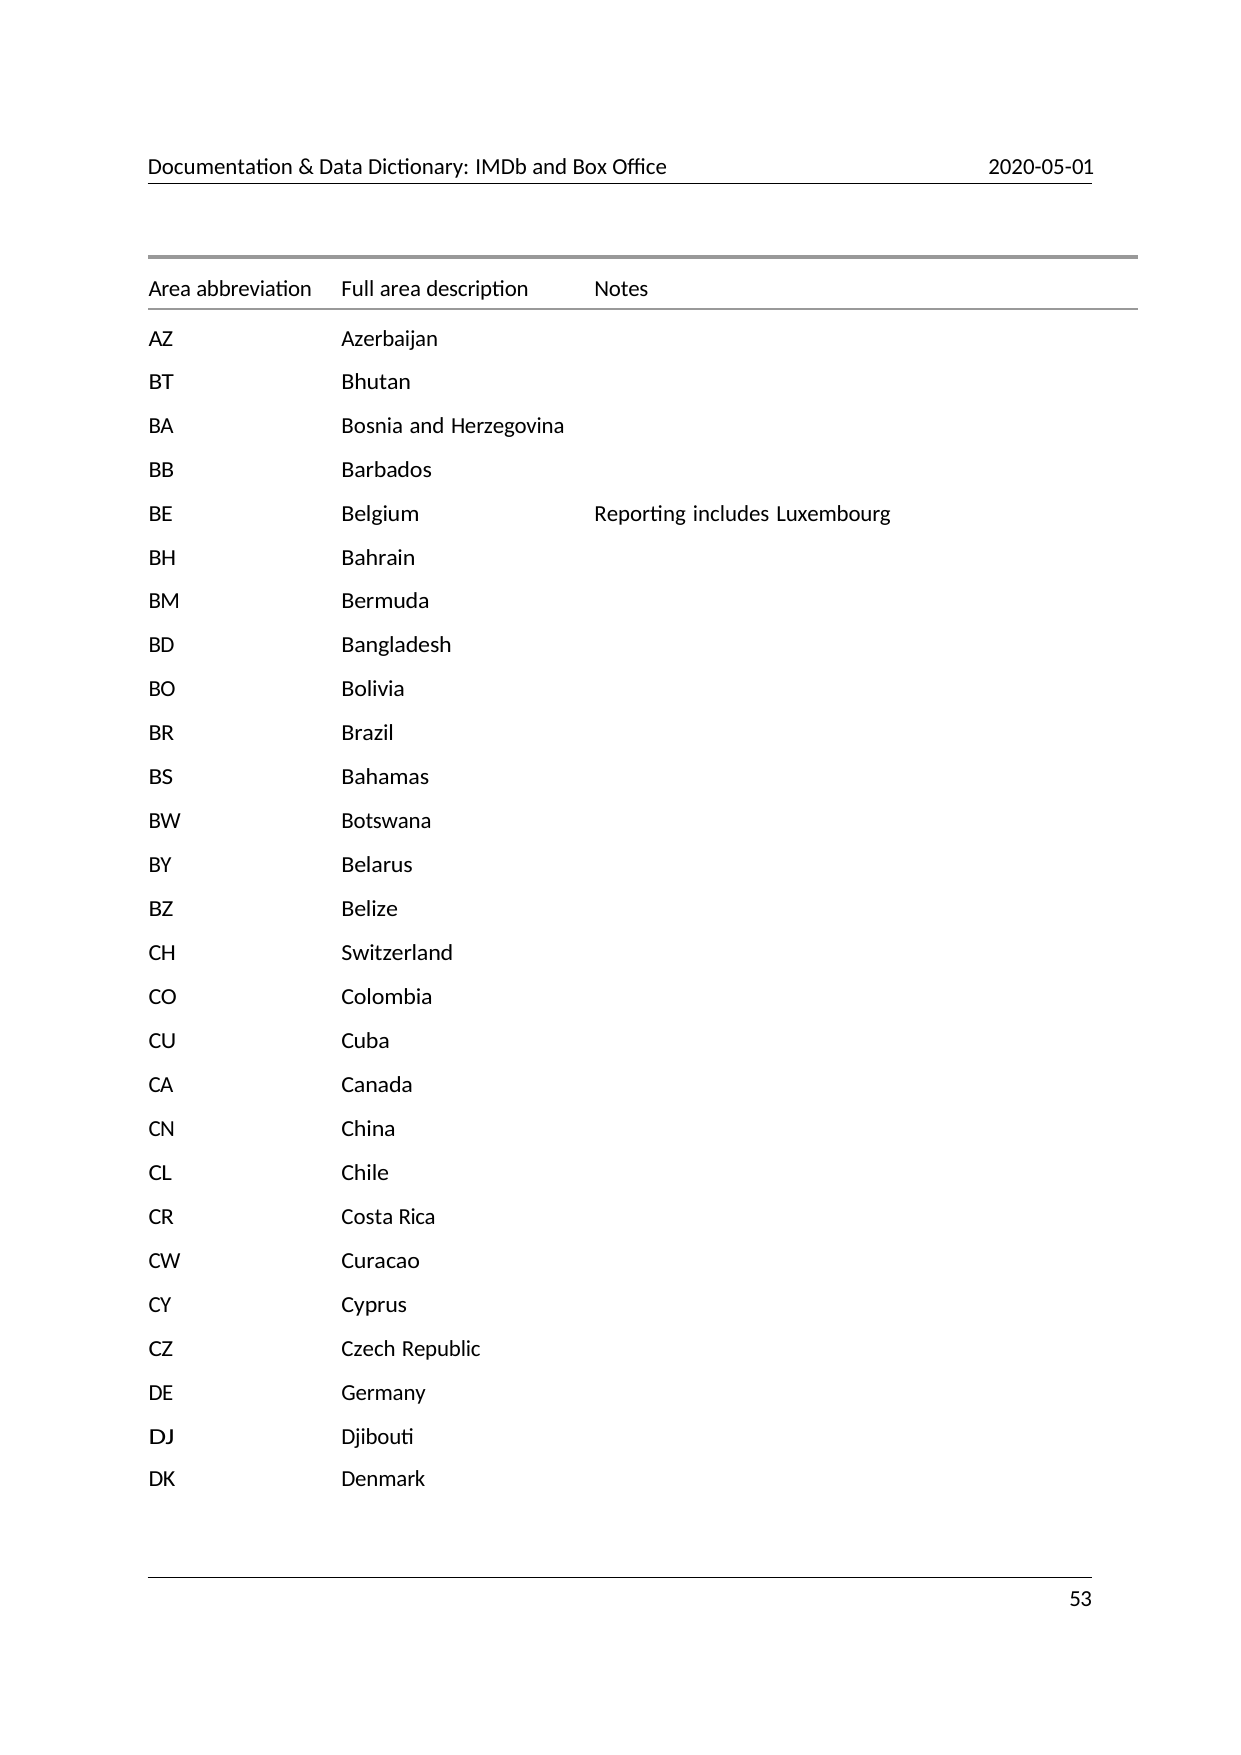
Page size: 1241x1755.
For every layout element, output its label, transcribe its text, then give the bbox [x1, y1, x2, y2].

table_cell Bhutan [329, 359, 582, 403]
table_cell BH [148, 535, 329, 579]
table_cell Bolivia [329, 667, 582, 711]
table_cell Bahamas [329, 755, 582, 799]
table_cell [582, 535, 1138, 579]
table_cell Brazil [329, 711, 582, 755]
table_cell BD [148, 623, 329, 667]
table_cell Djibouti [329, 1414, 582, 1458]
table_cell BZ [148, 887, 329, 931]
table_cell Czech Republic [329, 1326, 582, 1370]
table_cell [582, 310, 1138, 359]
table_cell Canada [329, 1063, 582, 1106]
table_cell CA [148, 1063, 329, 1106]
table_cell Cyprus [329, 1282, 582, 1326]
table_cell Cuba [329, 1019, 582, 1062]
table_cell [582, 887, 1138, 931]
table_cell BT [148, 359, 329, 403]
table_cell Bermuda [329, 579, 582, 623]
table_cell Switzerland [329, 931, 582, 974]
table_cell Belize [329, 887, 582, 931]
table_cell BS [148, 755, 329, 799]
table_cell Bahrain [329, 535, 582, 579]
table_cell CO [148, 975, 329, 1018]
table_cell [582, 1326, 1138, 1370]
table_cell Reporting includes Luxembourg [582, 491, 1138, 535]
table_cell Bosnia and Herzegovina [329, 403, 582, 447]
table_cell [582, 403, 1138, 447]
table_cell BA [148, 403, 329, 447]
table_cell BB [148, 447, 329, 491]
table_cell BM [148, 579, 329, 623]
table_cell CR [148, 1194, 329, 1238]
table_cell [582, 579, 1138, 623]
table_cell AZ [148, 310, 329, 359]
table_cell [582, 1019, 1138, 1062]
table_cell BW [148, 799, 329, 843]
table_cell CH [148, 931, 329, 974]
table_cell BY [148, 843, 329, 887]
table_cell [582, 623, 1138, 667]
table_cell [582, 1458, 1138, 1494]
table_cell Botswana [329, 799, 582, 843]
table_cell [582, 1238, 1138, 1282]
table_cell Barbados [329, 447, 582, 491]
table_cell China [329, 1106, 582, 1150]
table_cell [582, 447, 1138, 491]
table_cell Costa Rica [329, 1194, 582, 1238]
table_cell Azerbaijan [329, 310, 582, 359]
table_cell CL [148, 1150, 329, 1194]
table_cell Chile [329, 1150, 582, 1194]
table_cell BO [148, 667, 329, 711]
table_cell CN [148, 1106, 329, 1150]
table_cell Bangladesh [329, 623, 582, 667]
table_cell DK [148, 1458, 329, 1494]
table_cell Curacao [329, 1238, 582, 1282]
table_cell [582, 931, 1138, 974]
table_cell Denmark [329, 1458, 582, 1494]
table_cell Germany [329, 1370, 582, 1414]
table_header Full area description [329, 259, 582, 308]
table_cell [582, 755, 1138, 799]
table_cell CW [148, 1238, 329, 1282]
table_cell Belgium [329, 491, 582, 535]
table_cell [582, 975, 1138, 1018]
table_cell [582, 799, 1138, 843]
table_cell Belarus [329, 843, 582, 887]
table_cell [582, 843, 1138, 887]
table_cell [582, 1194, 1138, 1238]
table_cell CZ [148, 1326, 329, 1370]
table_header Area abbreviation [148, 259, 329, 308]
table_cell [582, 1414, 1138, 1458]
table_cell CY [148, 1282, 329, 1326]
table_cell [582, 359, 1138, 403]
table_cell DE [148, 1370, 329, 1414]
table_cell [582, 1370, 1138, 1414]
table_cell Colombia [329, 975, 582, 1018]
table_cell CU [148, 1019, 329, 1062]
table_header Notes [582, 259, 1138, 308]
table_cell BE [148, 491, 329, 535]
table_cell [582, 1282, 1138, 1326]
table_cell [582, 1150, 1138, 1194]
table_cell [582, 1106, 1138, 1150]
table_cell [582, 711, 1138, 755]
table_cell DJ [148, 1414, 329, 1458]
table_cell [582, 1063, 1138, 1106]
table_cell [582, 667, 1138, 711]
table_cell BR [148, 711, 329, 755]
